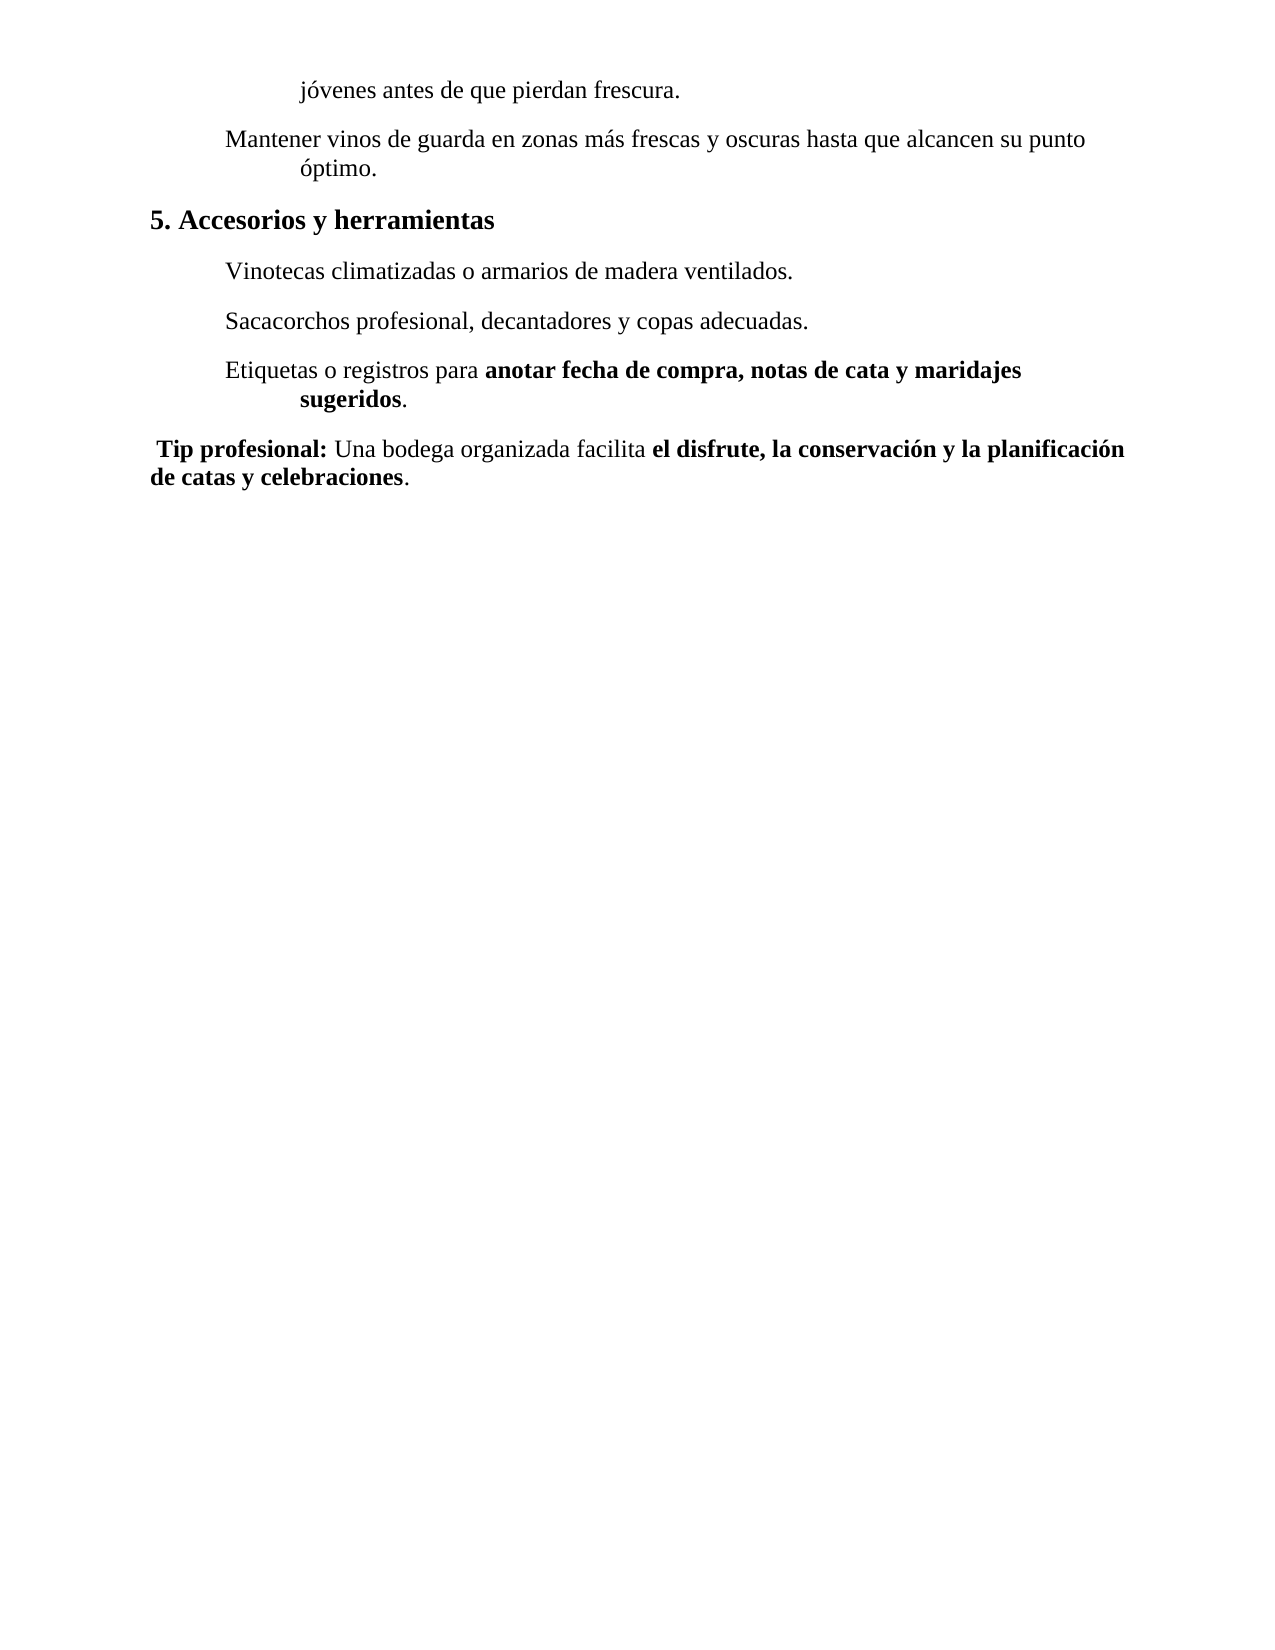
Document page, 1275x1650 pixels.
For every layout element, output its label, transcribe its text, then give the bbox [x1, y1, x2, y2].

list Sacacorchos profesional, decantadores y copas adecuadas. [187, 306, 1125, 334]
text Tip profesional: Una bodega organizada facilita el disfrute, la conservación y la planificación de catas y celebraciones. [150, 434, 1125, 491]
list Mantener vinos de guarda en zonas más frescas y oscuras hasta que alcancen su punto óptimo. [187, 124, 1125, 182]
text 5. Accesorios y herramientas [150, 203, 1125, 235]
list Etiquetas o registros para anotar fecha de compra, notas de cata y maridajes sugeridos. [187, 355, 1125, 413]
list Vinotecas climatizadas o armarios de madera ventilados. [187, 256, 1125, 285]
list jóvenes antes de que pierdan frescura. [187, 75, 1125, 104]
